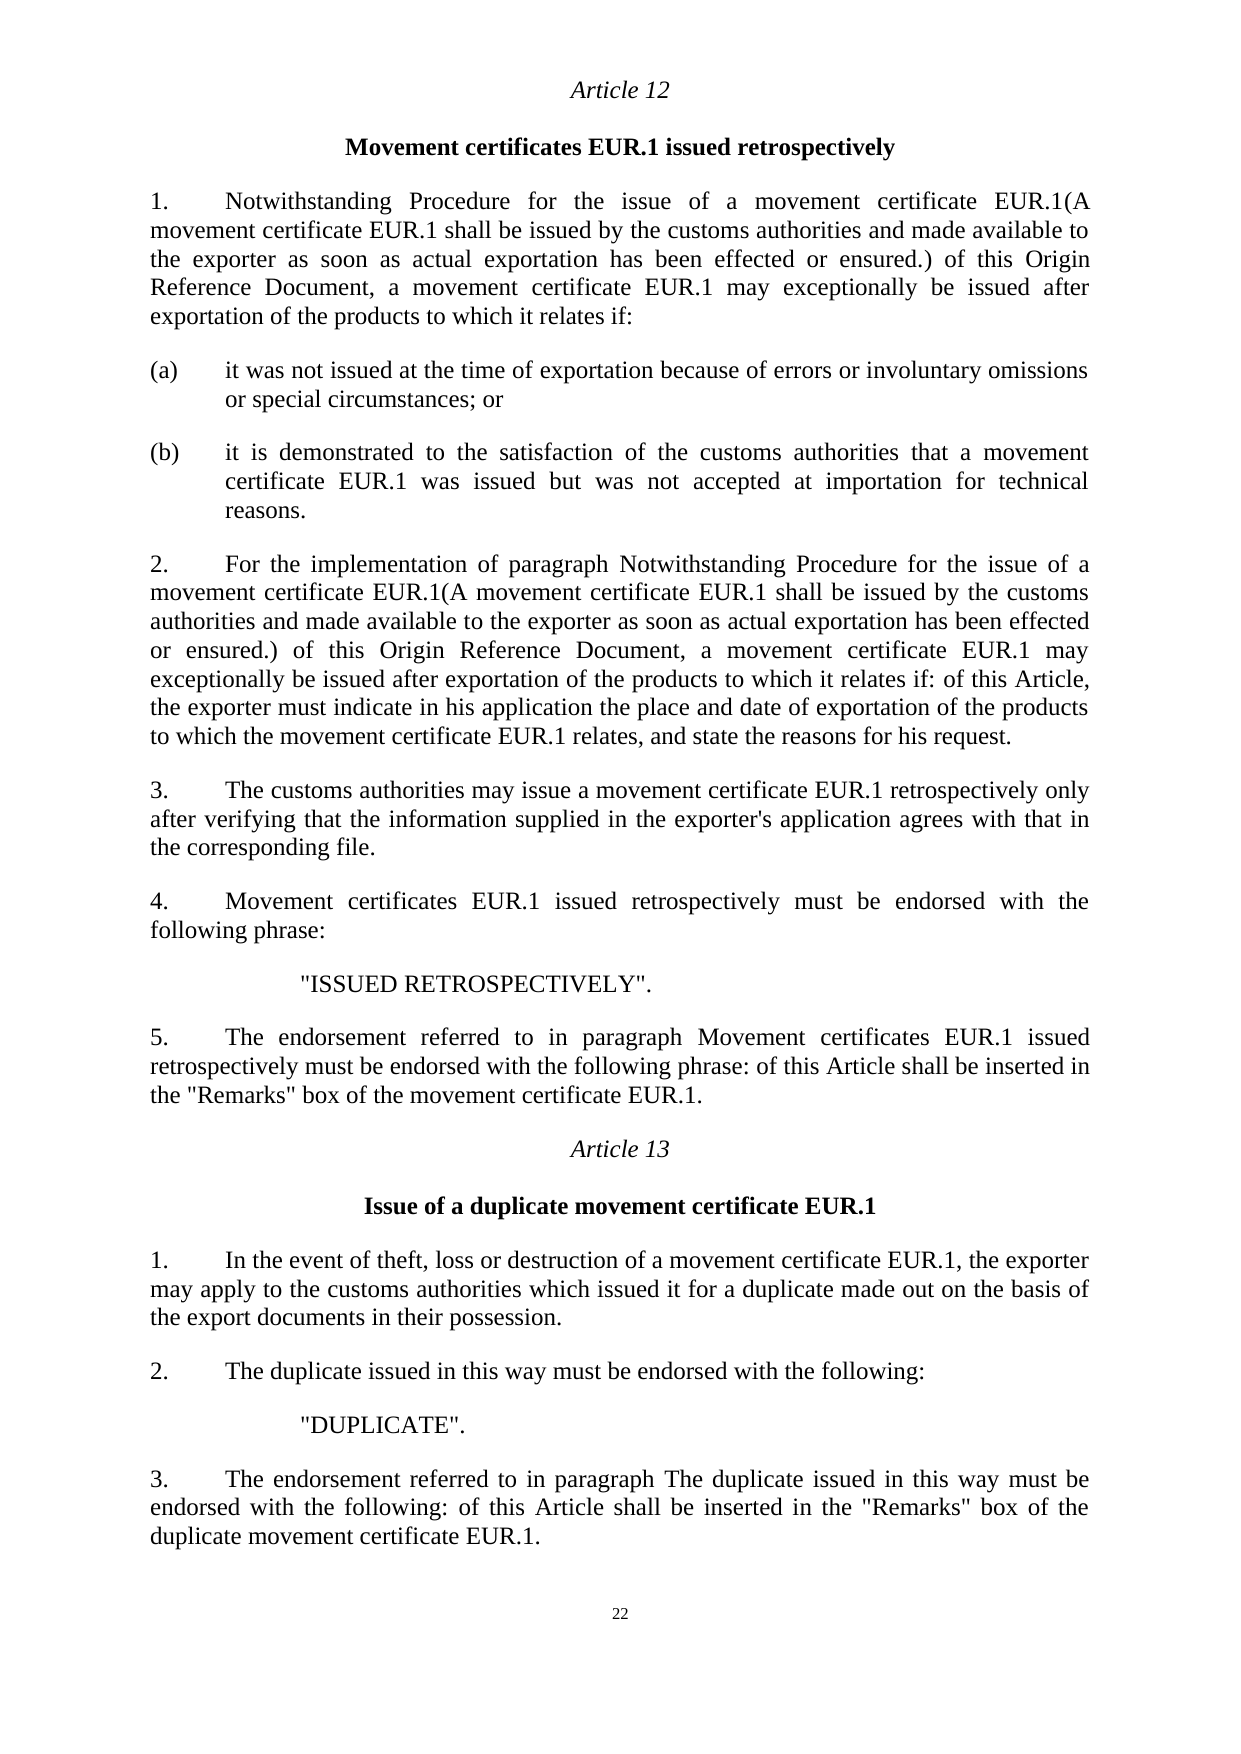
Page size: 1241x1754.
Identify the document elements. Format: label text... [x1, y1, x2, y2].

text "DUPLICATE". [225, 1410, 1090, 1439]
list it is demonstrated to the satisfaction of the customs authorities that a movement certificate EUR.1 was issued but was not accepted at importation for technical reasons. [150, 437, 1090, 524]
list The duplicate issued in this way must be endorsed with the following: [150, 1356, 1090, 1385]
list Issue of a duplicate movement certificate EUR.1 [150, 1134, 1090, 1220]
text "ISSUED RETROSPECTIVELY". [225, 969, 1090, 997]
list In the event of theft, loss or destruction of a movement certificate EUR.1, the exporter may apply to the customs authorities which issued it for a duplicate made out on the basis of the export documents in their possession. [150, 1245, 1090, 1331]
list it was not issued at the time of exportation because of errors or involuntary omissions or special circumstances; or [150, 355, 1090, 412]
list Movement certificates EUR.1 issued retrospectively [150, 75, 1090, 161]
list The endorsement referred to in paragraph 2 of this Article shall be inserted in the "Remarks" box of the duplicate movement certificate EUR.1. [150, 1464, 1090, 1550]
list Notwithstanding Article 18(7) of this Origin Reference Document, a movement certificate EUR.1 may exceptionally be issued after exportation of the products to which it relates if: [150, 186, 1090, 330]
list For the implementation of paragraph 1 of this Article, the exporter must indicate in his application the place and date of exportation of the products to which the movement certificate EUR.1 relates, and state the reasons for his request. [150, 549, 1090, 750]
list The endorsement referred to in paragraph 4 of this Article shall be inserted in the "Remarks" box of the movement certificate EUR.1. [150, 1022, 1090, 1109]
list The customs authorities may issue a movement certificate EUR.1 retrospectively only after verifying that the information supplied in the exporter's application agrees with that in the corresponding file. [150, 775, 1090, 861]
list Movement certificates EUR.1 issued retrospectively must be endorsed with the following phrase: [150, 886, 1090, 944]
